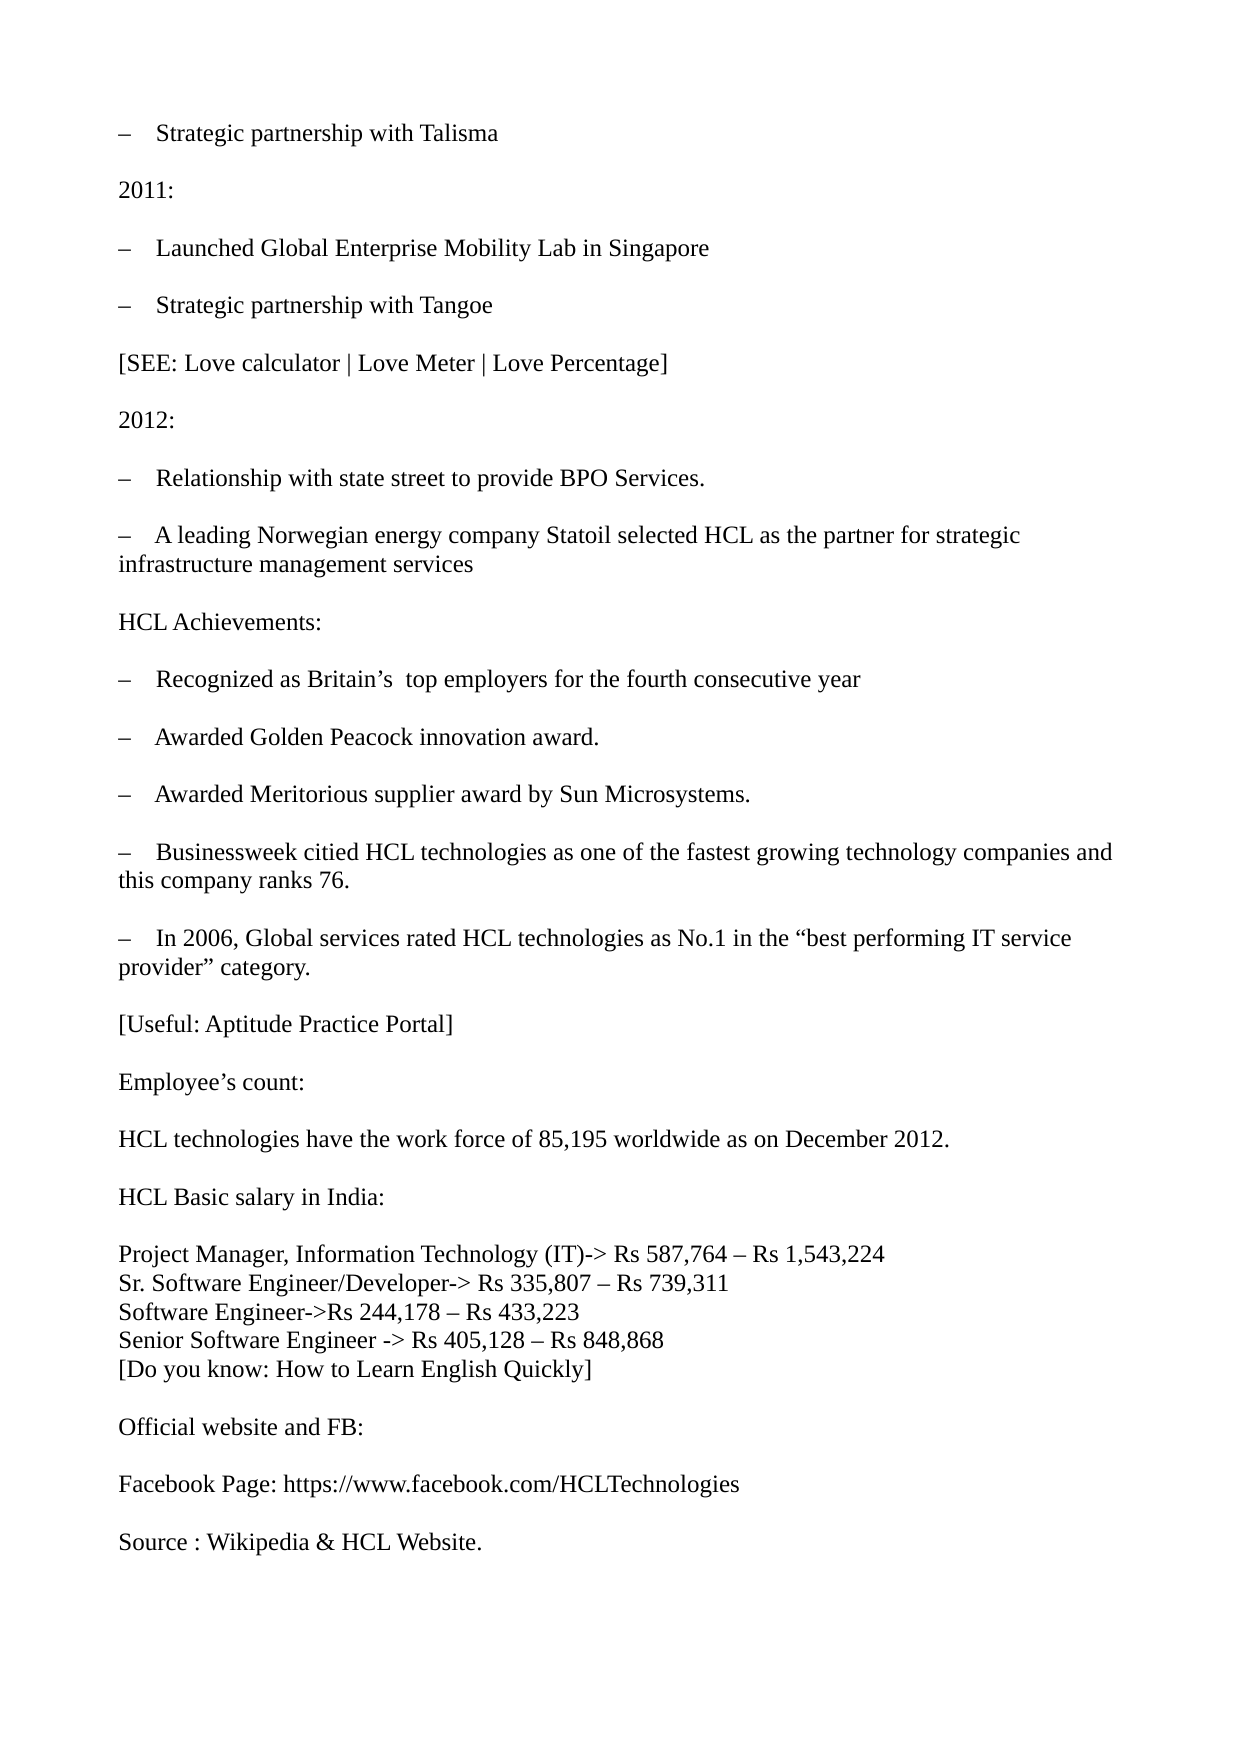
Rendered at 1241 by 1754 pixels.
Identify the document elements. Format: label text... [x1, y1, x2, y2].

text HCL technologies have the work force of 85,195 worldwide as on December 2012. [118, 1124, 1122, 1153]
text – Relationship with state street to provide BPO Services. [118, 463, 1122, 492]
text [SEE: Love calculator | Love Meter | Love Percentage] [118, 348, 1122, 377]
text Project Manager, Information Technology (IT)-> Rs 587,764 – Rs 1,543,224 [118, 1239, 1122, 1268]
text [Do you know: How to Learn English Quickly] [118, 1354, 1122, 1383]
text Senior Software Engineer -> Rs 405,128 – Rs 848,868 [118, 1326, 1122, 1354]
text Software Engineer->Rs 244,178 – Rs 433,223 [118, 1297, 1122, 1326]
text Official website and FB: [118, 1412, 1122, 1441]
text Facebook Page: https://www.facebook.com/HCLTechnologies [118, 1469, 1122, 1498]
text – Awarded Meritorious supplier award by Sun Microsystems. [118, 779, 1122, 808]
text 2011: [118, 176, 1122, 204]
text 2012: [118, 406, 1122, 434]
text – Strategic partnership with Tangoe [118, 291, 1122, 319]
text HCL Basic salary in India: [118, 1182, 1122, 1211]
text – In 2006, Global services rated HCL technologies as No.1 in the “best performing IT service provider” category. [118, 923, 1122, 981]
text Source : Wikipedia & HCL Website. [118, 1527, 1122, 1556]
text Employee’s count: [118, 1067, 1122, 1096]
text Sr. Software Engineer/Developer-> Rs 335,807 – Rs 739,311 [118, 1268, 1122, 1297]
text HCL Achievements: [118, 607, 1122, 636]
text – Launched Global Enterprise Mobility Lab in Singapore [118, 233, 1122, 262]
text – Strategic partnership with Talisma [118, 118, 1122, 147]
text – A leading Norwegian energy company Statoil selected HCL as the partner for strategic infrastructure management services [118, 521, 1122, 578]
text – Awarded Golden Peacock innovation award. [118, 722, 1122, 751]
text – Businessweek citied HCL technologies as one of the fastest growing technology companies and this company ranks 76. [118, 837, 1122, 894]
text [Useful: Aptitude Practice Portal] [118, 1009, 1122, 1038]
text – Recognized as Britain’s top employers for the fourth consecutive year [118, 664, 1122, 693]
